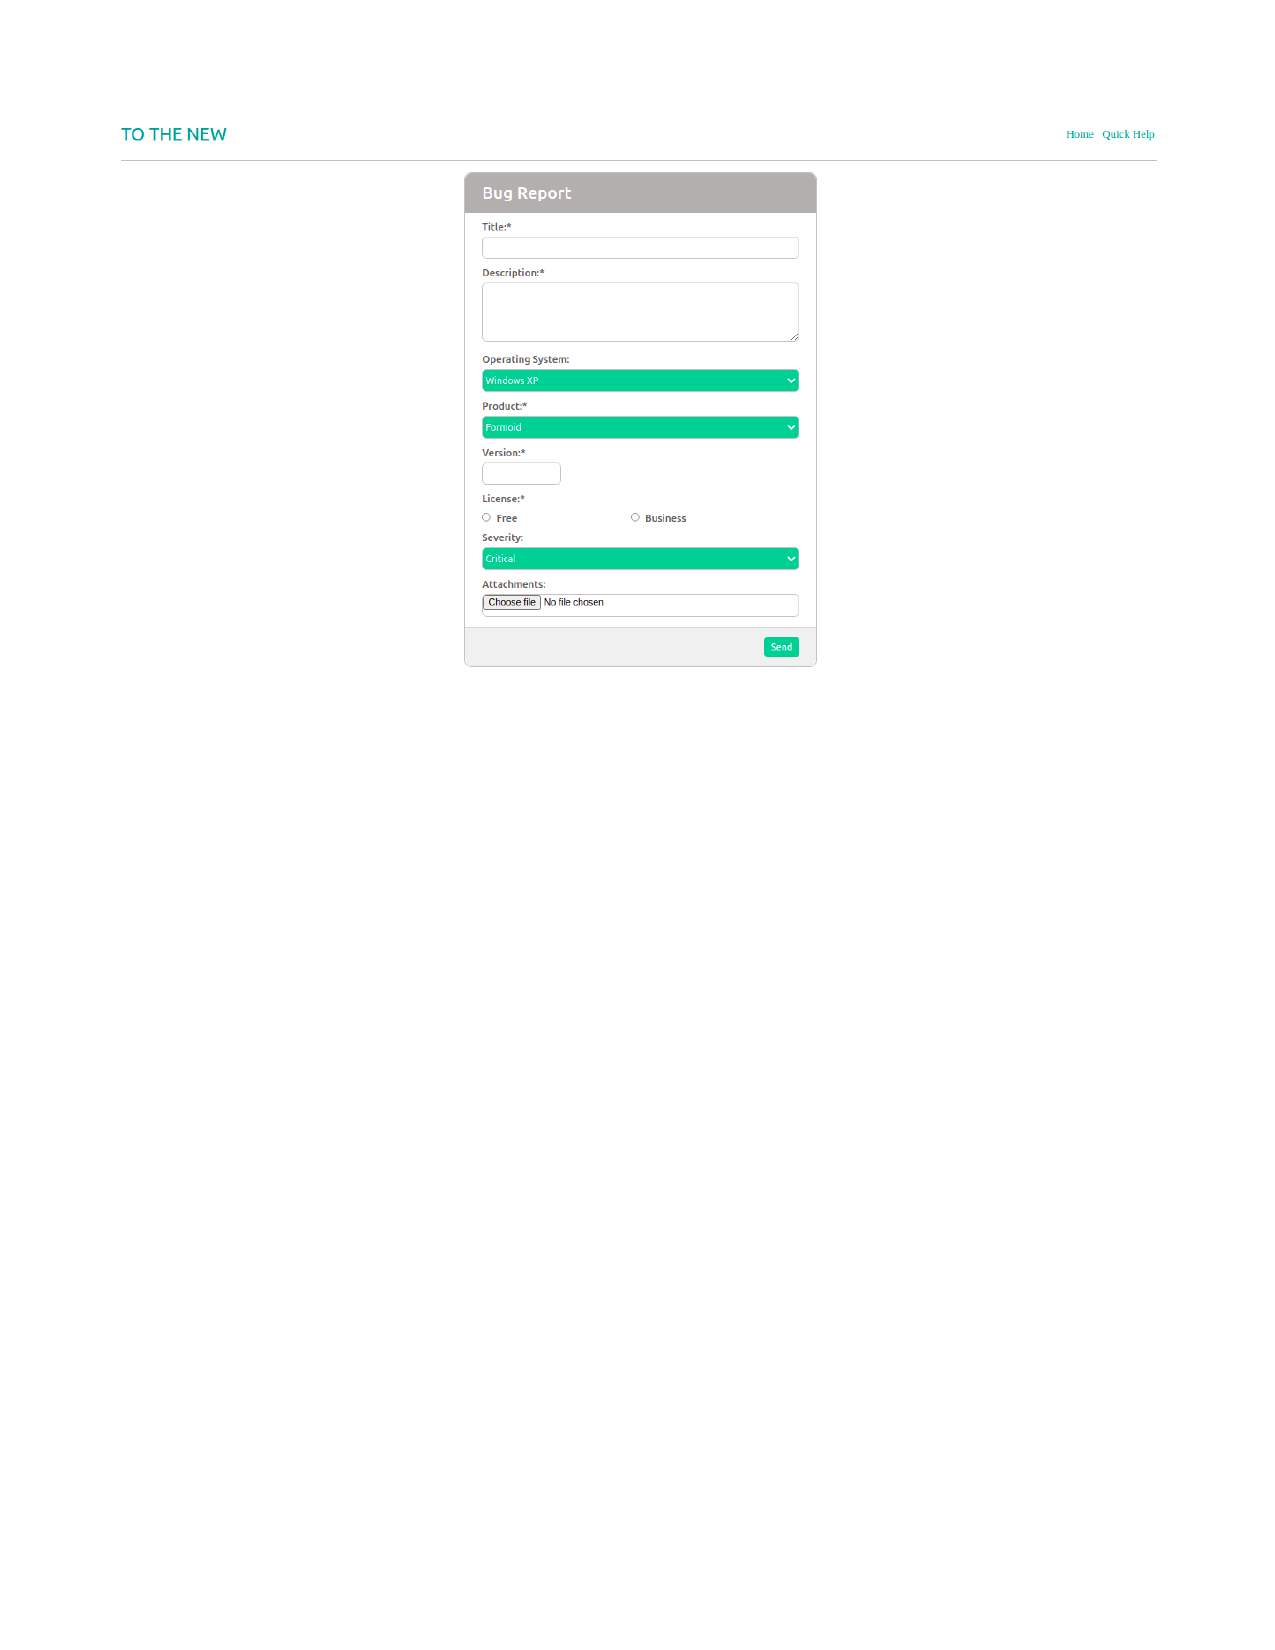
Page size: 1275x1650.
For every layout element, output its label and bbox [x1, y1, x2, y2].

picture [118, 118, 1157, 680]
